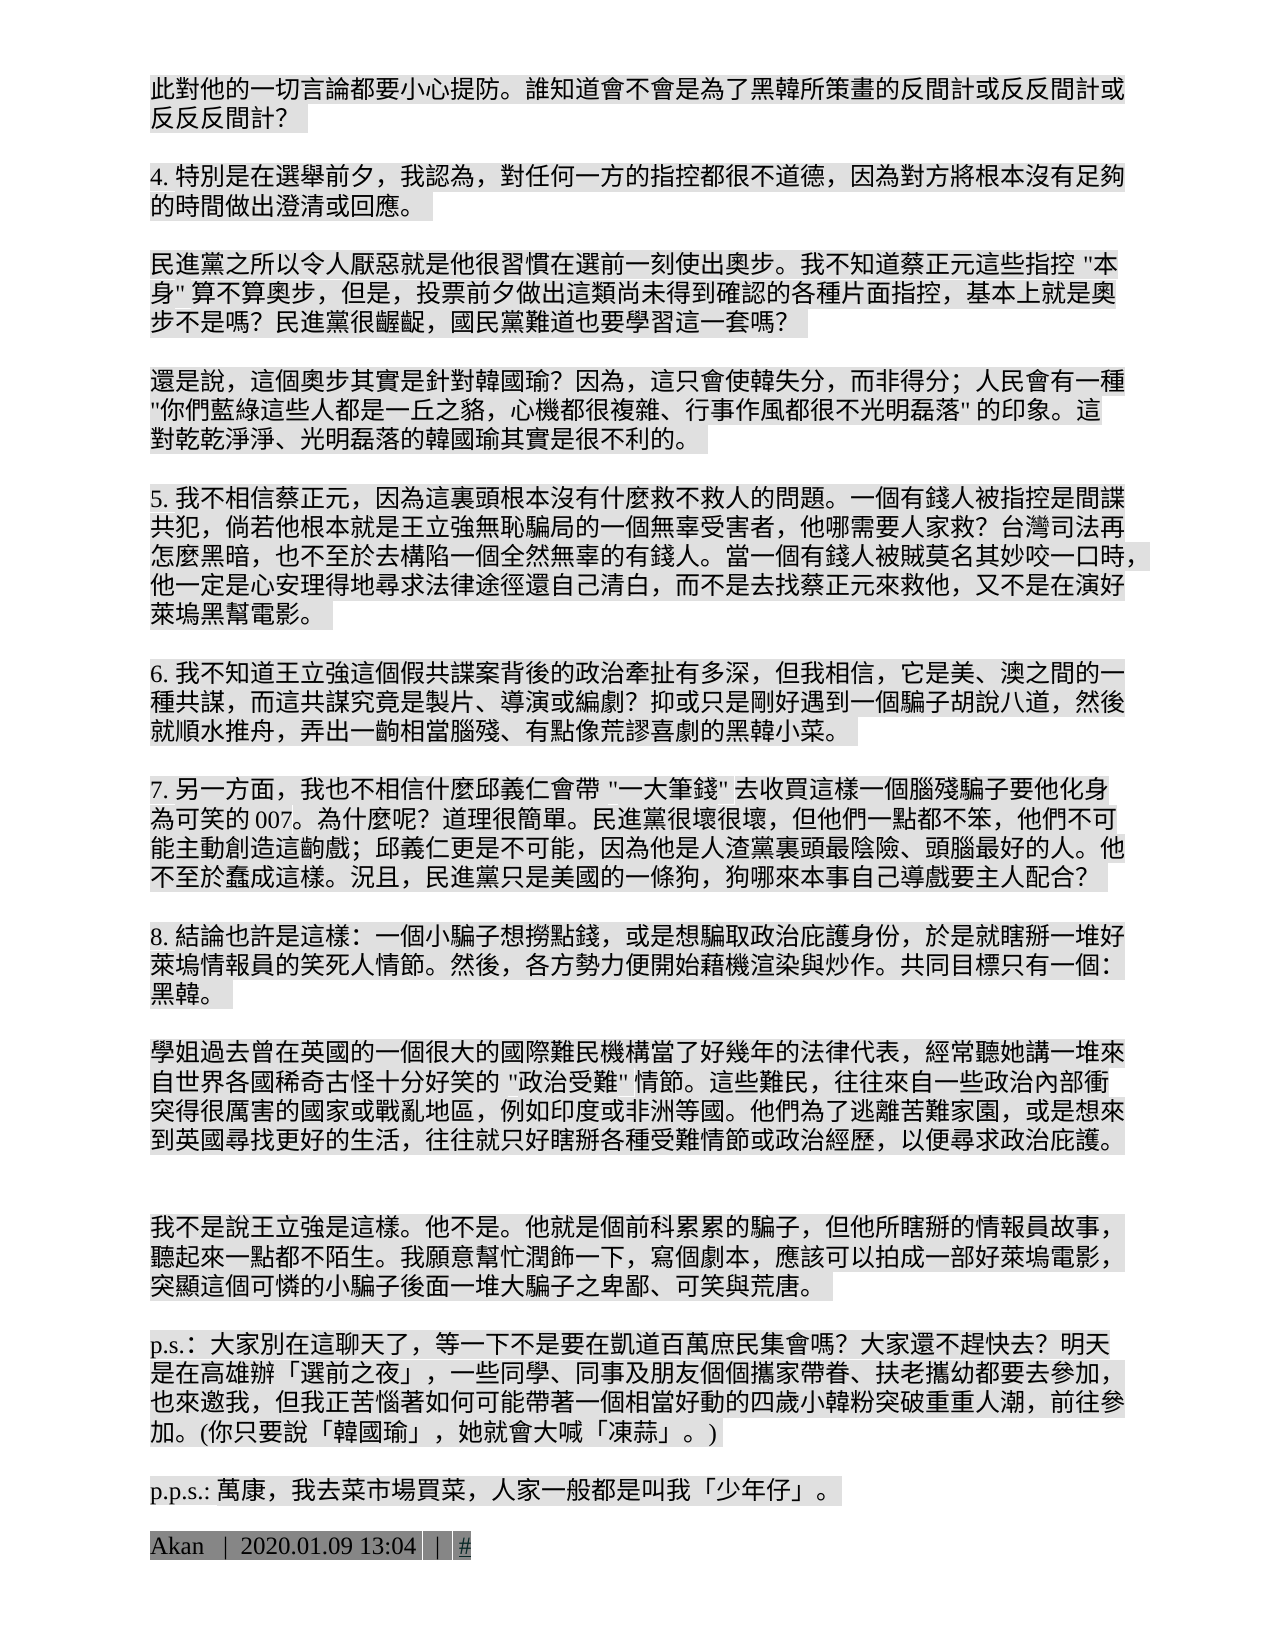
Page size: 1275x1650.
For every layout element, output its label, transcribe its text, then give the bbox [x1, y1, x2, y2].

text Akan | 2020.01.09 13:04 | # [150, 1531, 1125, 1560]
text 卡韓政變 (230)：國產零零漆澳洲蒙難記 陳真 2020. 01. 09. 穎芝， 謊言有兩種，一種白色，一種黑色。白色是為了保護別人，保護自己，保護大家，黑色則是為了害人。每個人都會說謊，但並不是每個人都會說黑色的謊言。 當一個人因為某種目的或利益而說謊害人時，我就會從此對這個人失去信任，即便他過去曾經有多大的功勞或說過多少誠實話也一樣，基本信任一旦被摧毀，就永遠摧毀。蔡正元就是一例。 還記得當初蔡正元幫吳敦義和郭台銘等人一搭一唱如何抹黑韓國瑜私下拿了什麼企業家的四千多萬元的鬼話嗎？韓國瑜的超高民調就是從那時候迅速崩盤，因為一大堆媒體、名嘴及政客全被郭台銘給收買了。前後長達三、四個月的時間，整個黑韓的主力部隊就是郭台銘和傳統國民黨政客聯手使壞，非常卑劣無恥。 黑完上半場，韓國瑜初選依然大勝，馬上就轉入下半場，換上更凶猛無恥的民進黨，一路黑韓到現在，造謠抹黑，分分秒秒不間斷。 我沒細看蔡正元這場記者會，只是前前後後跳著看了大約五分鐘。我的想法可以做成幾個結論： 1. 共諜案當然是假的。那只能騙三歲小孩。這位假共諜完全就是個詐財謀利的慣犯，一個四處招搖撞騙的小騙子。 2. 當一個人長期依靠詐騙謀利時，基本上他的言論其實就可以直接當成放屁而根本不須理會了，因為你無從知道哪些是真哪些是假，只知道一切目的都只是為了錢。 3. 我同樣也不相信蔡正元。理由如前所述。當一個人有了黑色謊言的前科時，你就應該從此對他的一切言論都要小心提防。誰知道會不會是為了黑韓所策畫的反間計或反反間計或反反反間計？ 4. 特別是在選舉前夕，我認為，對任何一方的指控都很不道德，因為對方將根本沒有足夠的時間做出澄清或回應。 民進黨之所以令人厭惡就是他很習慣在選前一刻使出奧步。我不知道蔡正元這些指控 "本身" 算不算奧步，但是，投票前夕做出這類尚未得到確認的各種片面指控，基本上就是奧步不是嗎？民進黨很齷齪，國民黨難道也要學習這一套嗎？ 還是說，這個奧步其實是針對韓國瑜？因為，這只會使韓失分，而非得分；人民會有一種 "你們藍綠這些人都是一丘之貉，心機都很複雜、行事作風都很不光明磊落" 的印象。這對乾乾淨淨、光明磊落的韓國瑜其實是很不利的。 5. 我不相信蔡正元，因為這裏頭根本沒有什麼救不救人的問題。一個有錢人被指控是間諜共犯，倘若他根本就是王立強無恥騙局的一個無辜受害者，他哪需要人家救？台灣司法再怎麼黑暗，也不至於去構陷一個全然無辜的有錢人。當一個有錢人被賊莫名其妙咬一口時，他一定是心安理得地尋求法律途徑還自己清白，而不是去找蔡正元來救他，又不是在演好萊塢黑幫電影。 6. 我不知道王立強這個假共諜案背後的政治牽扯有多深，但我相信，它是美、澳之間的一種共謀，而這共謀究竟是製片、導演或編劇？抑或只是剛好遇到一個騙子胡說八道，然後就順水推舟，弄出一齣相當腦殘、有點像荒謬喜劇的黑韓小菜。 7. 另一方面，我也不相信什麼邱義仁會帶 "一大筆錢" 去收買這樣一個腦殘騙子要他化身為可笑的007。為什麼呢？道理很簡單。民進黨很壞很壞，但他們一點都不笨，他們不可能主動創造這齣戲；邱義仁更是不可能，因為他是人渣黨裏頭最陰險、頭腦最好的人。他不至於蠢成這樣。況且，民進黨只是美國的一條狗，狗哪來本事自己導戲要主人配合？ 8. 結論也許是這樣：一個小騙子想撈點錢，或是想騙取政治庇護身份，於是就瞎掰一堆好萊塢情報員的笑死人情節。然後，各方勢力便開始藉機渲染與炒作。共同目標只有一個：黑韓。 學姐過去曾在英國的一個很大的國際難民機構當了好幾年的法律代表，經常聽她講一堆來自世界各國稀奇古怪十分好笑的 "政治受難" 情節。這些難民，往往來自一些政治內部衝突得很厲害的國家或戰亂地區，例如印度或非洲等國。他們為了逃離苦難家園，或是想來到英國尋找更好的生活，往往就只好瞎掰各種受難情節或政治經歷，以便尋求政治庇護。 我不是說王立強是這樣。他不是。他就是個前科累累的騙子，但他所瞎掰的情報員故事，聽起來一點都不陌生。我願意幫忙潤飾一下，寫個劇本，應該可以拍成一部好萊塢電影，突顯這個可憐的小騙子後面一堆大騙子之卑鄙、可笑與荒唐。 p.s.：大家別在這聊天了，等一下不是要在凱道百萬庶民集會嗎？大家還不趕快去？明天是在高雄辦「選前之夜」，一些同學、同事及朋友個個攜家帶眷、扶老攜幼都要去參加，也來邀我，但我正苦惱著如何可能帶著一個相當好動的四歲小韓粉突破重重人潮，前往參加。(你只要說「韓國瑜」，她就會大喊「凍蒜」。) p.p.s.: 萬康，我去菜市場買菜，人家一般都是叫我「少年仔」。 [150, 75, 1125, 1506]
